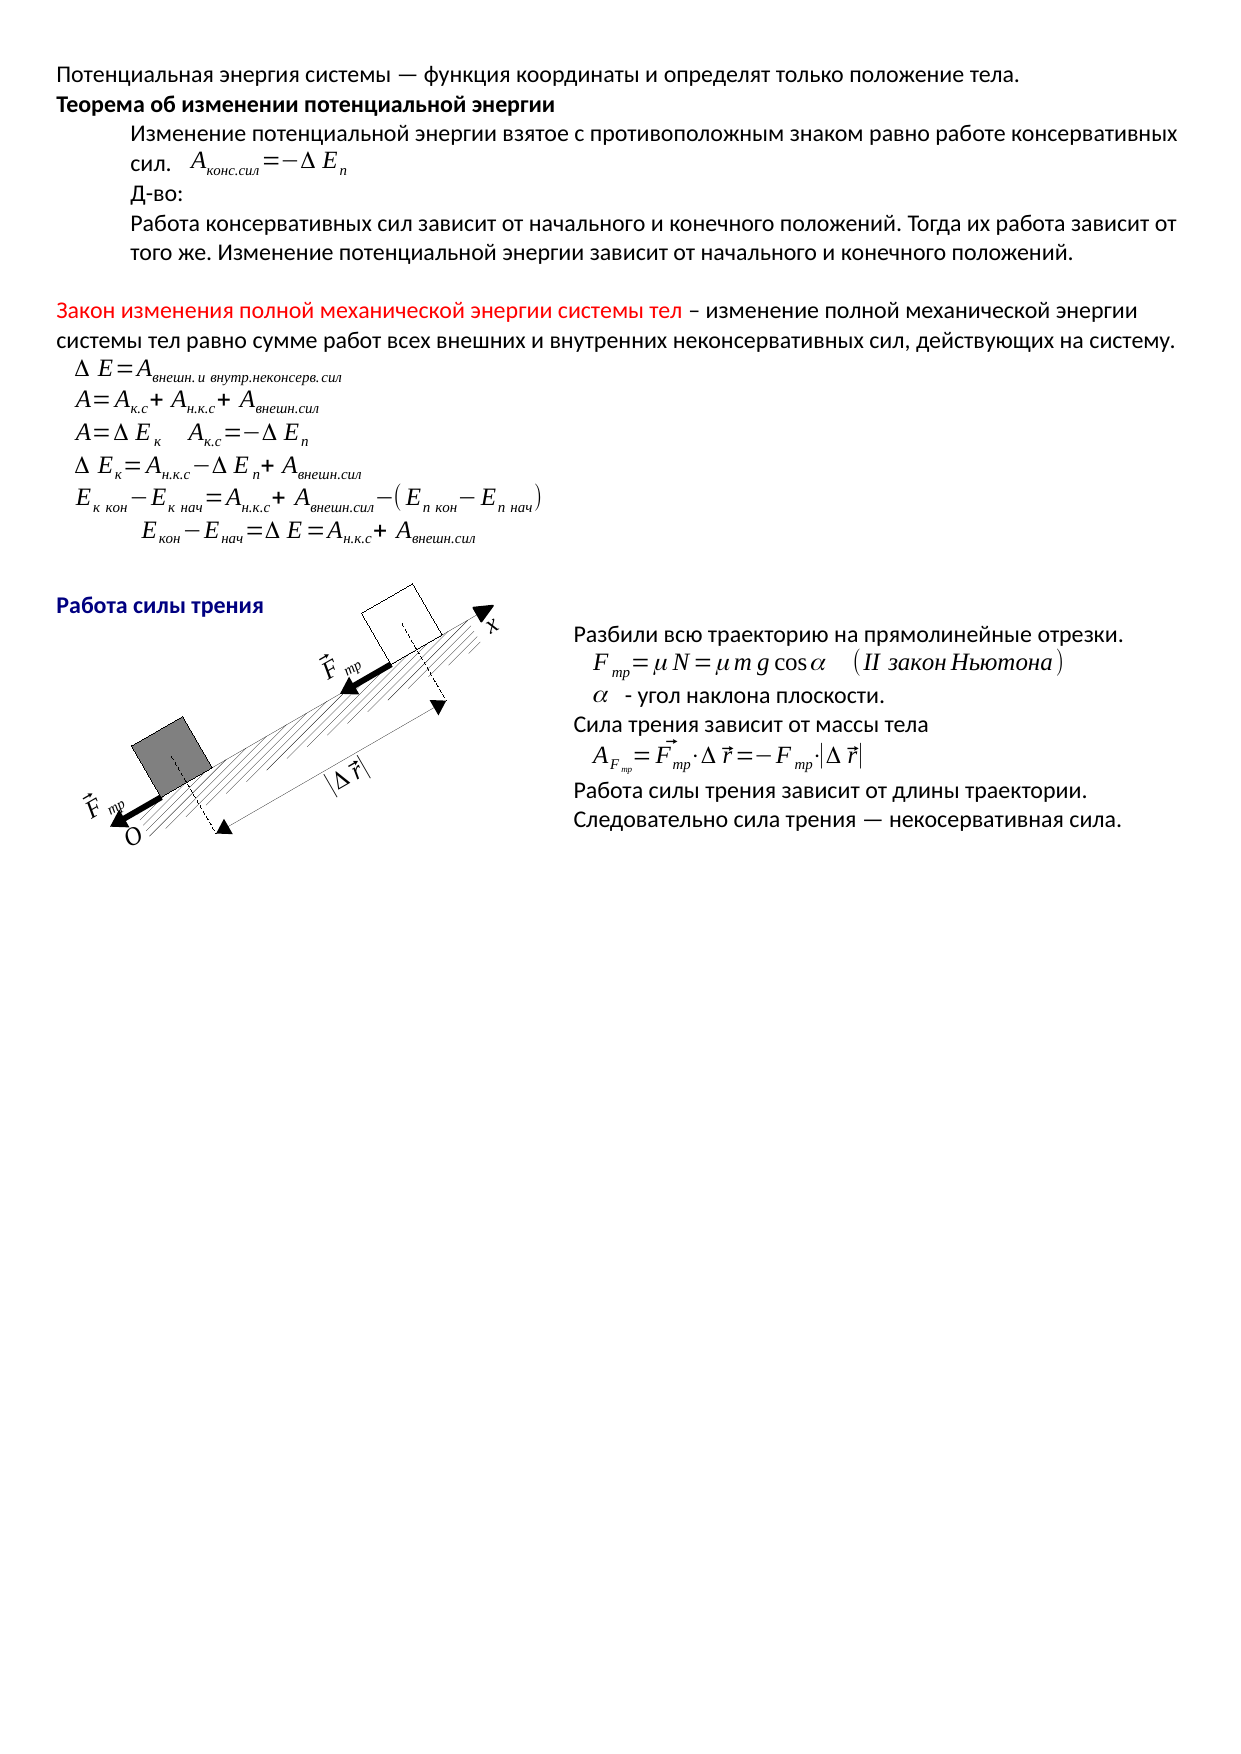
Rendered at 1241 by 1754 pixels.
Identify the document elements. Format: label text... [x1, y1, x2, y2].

text Д-во: [130, 178, 1195, 208]
text Разбили всю траекторию на прямолинейные отрезки. [573, 619, 1195, 649]
text - угол наклона плоскости. [573, 680, 1195, 709]
text Работа консервативных сил зависит от начального и конечного положений. Тогда их работа зависит от того же. Изменение потенциальной энергии зависит от начального и конечного положений. [130, 208, 1195, 266]
text Потенциальная энергия системы — функция координаты и определят только положение тела. [56, 59, 1195, 89]
text Работа силы трения зависит от длины траектории. [573, 775, 1195, 804]
text Сила трения зависит от массы тела [573, 709, 1195, 739]
text Закон изменения полной механической энергии системы тел – изменение полной механической энергии системы тел равно сумме работ всех внешних и внутренних неконсервативных сил, действующих на систему. [56, 296, 1195, 354]
text Изменение потенциальной энергии взятое с противоположным знаком равно работе консервативных сил. [130, 118, 1195, 178]
text Работа силы трения [56, 590, 1195, 619]
text Теорема об изменении потенциальной энергии [56, 89, 1195, 118]
text Следовательно сила трения — некосервативная сила. [573, 804, 1195, 834]
